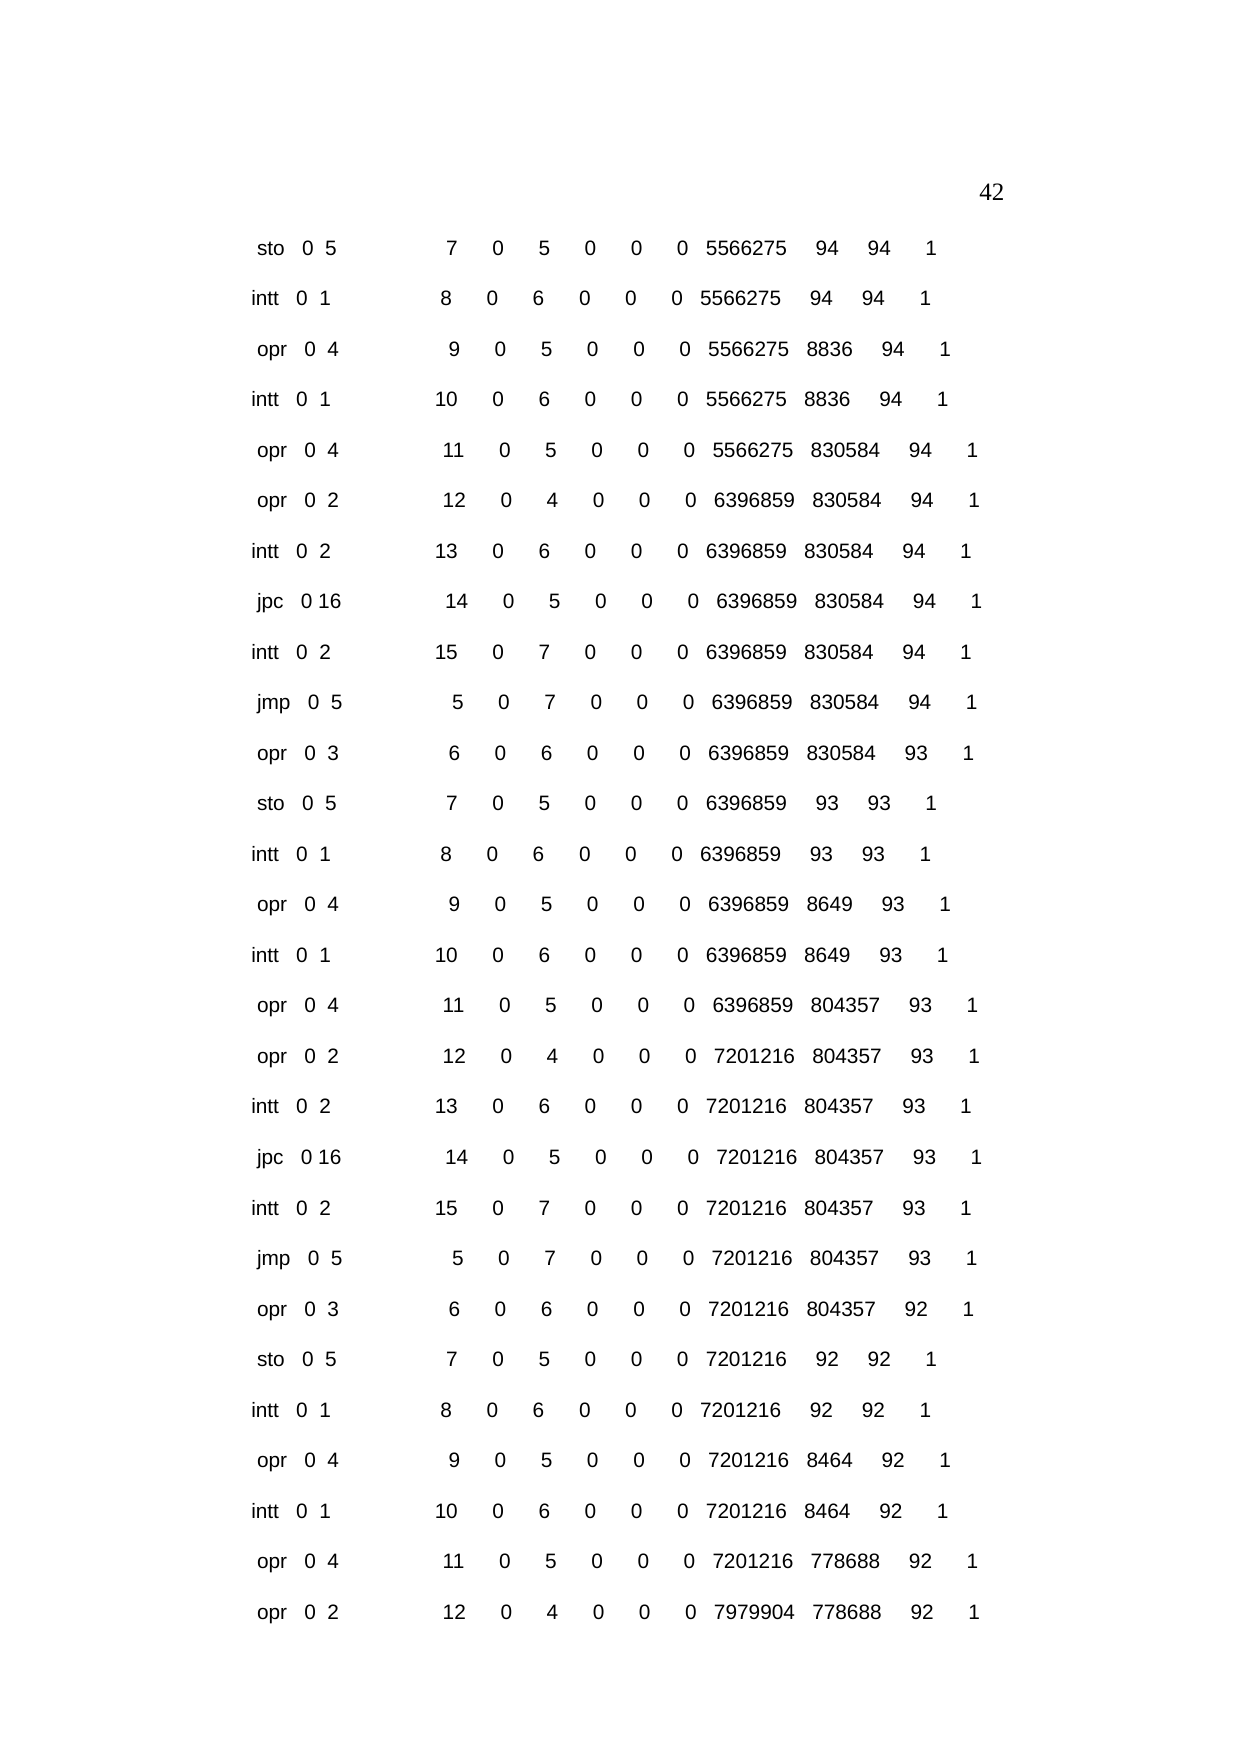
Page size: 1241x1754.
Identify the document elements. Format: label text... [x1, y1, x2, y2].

text opr 0 2 12 0 4 0 0 0 7979904 778688 92 1 [251, 1599, 1122, 1623]
text intt 0 1 8 0 6 0 0 0 5566275 94 94 1 [251, 286, 1122, 310]
text opr 0 4 11 0 5 0 0 0 6396859 804357 93 1 [251, 993, 1122, 1017]
text intt 0 2 15 0 7 0 0 0 7201216 804357 93 1 [251, 1195, 1122, 1219]
text sto 0 5 7 0 5 0 0 0 7201216 92 92 1 [251, 1347, 1122, 1371]
text opr 0 4 9 0 5 0 0 0 6396859 8649 93 1 [251, 892, 1122, 916]
text intt 0 2 13 0 6 0 0 0 7201216 804357 93 1 [251, 1094, 1122, 1118]
text opr 0 2 12 0 4 0 0 0 6396859 830584 94 1 [251, 488, 1122, 512]
text opr 0 4 11 0 5 0 0 0 7201216 778688 92 1 [251, 1549, 1122, 1573]
text opr 0 4 11 0 5 0 0 0 5566275 830584 94 1 [251, 437, 1122, 461]
text intt 0 1 10 0 6 0 0 0 7201216 8464 92 1 [251, 1498, 1122, 1522]
text opr 0 4 9 0 5 0 0 0 7201216 8464 92 1 [251, 1448, 1122, 1472]
text opr 0 2 12 0 4 0 0 0 7201216 804357 93 1 [251, 1044, 1122, 1068]
text opr 0 3 6 0 6 0 0 0 7201216 804357 92 1 [251, 1296, 1122, 1320]
text jmp 0 5 5 0 7 0 0 0 7201216 804357 93 1 [251, 1246, 1122, 1270]
text intt 0 2 13 0 6 0 0 0 6396859 830584 94 1 [251, 538, 1122, 562]
text jpc 0 16 14 0 5 0 0 0 6396859 830584 94 1 [251, 589, 1122, 613]
text opr 0 3 6 0 6 0 0 0 6396859 830584 93 1 [251, 741, 1122, 764]
text jpc 0 16 14 0 5 0 0 0 7201216 804357 93 1 [251, 1145, 1122, 1169]
text jmp 0 5 5 0 7 0 0 0 6396859 830584 94 1 [251, 690, 1122, 714]
text intt 0 2 15 0 7 0 0 0 6396859 830584 94 1 [251, 639, 1122, 663]
text opr 0 4 9 0 5 0 0 0 5566275 8836 94 1 [251, 336, 1122, 360]
text intt 0 1 10 0 6 0 0 0 5566275 8836 94 1 [251, 387, 1122, 411]
text intt 0 1 8 0 6 0 0 0 7201216 92 92 1 [251, 1397, 1122, 1421]
text intt 0 1 8 0 6 0 0 0 6396859 93 93 1 [251, 842, 1122, 866]
text sto 0 5 7 0 5 0 0 0 5566275 94 94 1 [251, 235, 1122, 259]
text intt 0 1 10 0 6 0 0 0 6396859 8649 93 1 [251, 943, 1122, 967]
text sto 0 5 7 0 5 0 0 0 6396859 93 93 1 [251, 791, 1122, 815]
